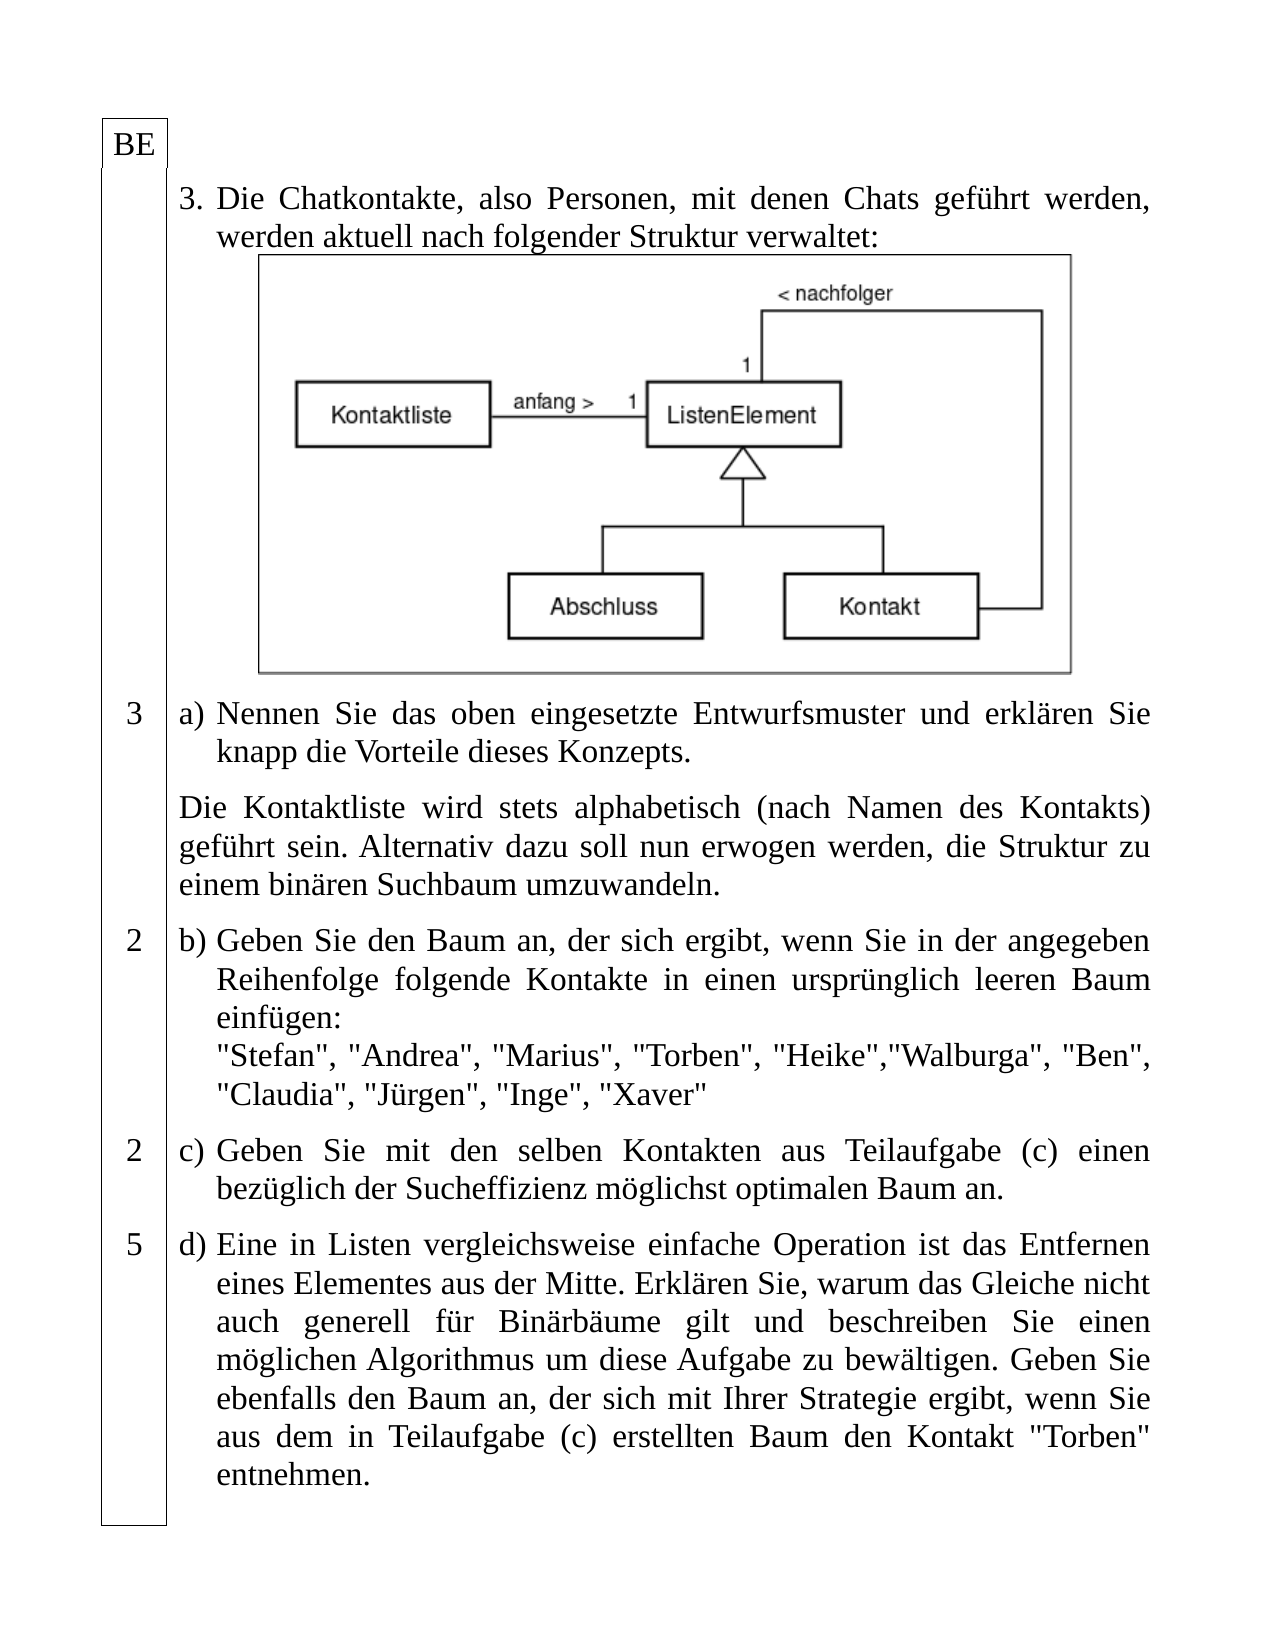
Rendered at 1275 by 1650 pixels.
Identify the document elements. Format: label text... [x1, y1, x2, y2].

table_cell a) Nennen Sie das oben eingesetzte Entwurfsmuster und erklären Sie knapp die Vorteile dieses Konzepts. [167, 684, 1161, 778]
table_cell c) Geben Sie mit den selben Kontakten aus Teilaufgabe (c) einen bezüglich der Sucheffizienz möglichst optimalen Baum an. [167, 1121, 1161, 1216]
table_cell 2 [102, 911, 166, 1121]
table_header BE [103, 119, 167, 168]
table_cell 5 [102, 1216, 166, 1525]
table_cell [102, 168, 166, 684]
picture [258, 254, 1073, 675]
table_cell 3. Die Chatkontakte, also Personen, mit denen Chats geführt werden, werden aktuell nach folgender Struktur verwaltet: [167, 168, 1161, 684]
table_header [168, 118, 1161, 168]
table_cell 2 [102, 1121, 166, 1216]
table_cell Die Kontaktliste wird stets alphabetisch (nach Namen des Kontakts) geführt sein. Alternativ dazu soll nun erwogen werden, die Struktur zu einem binären Suchbaum umzuwandeln. [167, 779, 1161, 911]
table_cell b) Geben Sie den Baum an, der sich ergibt, wenn Sie in der angegeben Reihenfolge folgende Kontakte in einen ursprünglich leeren Baum einfügen: "Stefan", "Andrea", "Marius", "Torben", "Heike","Walburga", "Ben", "Claudia", "Jürgen", "Inge", "Xaver" [167, 911, 1161, 1121]
table_cell 3 [102, 684, 166, 778]
table_cell [102, 779, 166, 911]
table_cell d) Eine in Listen vergleichsweise einfache Operation ist das Entfernen eines Elementes aus der Mitte. Erklären Sie, warum das Gleiche nicht auch generell für Binärbäume gilt und beschreiben Sie einen möglichen Algorithmus um diese Aufgabe zu bewältigen. Geben Sie ebenfalls den Baum an, der sich mit Ihrer Strategie ergibt, wenn Sie aus dem in Teilaufgabe (c) erstellten Baum den Kontakt "Torben" entnehmen. [167, 1216, 1161, 1525]
